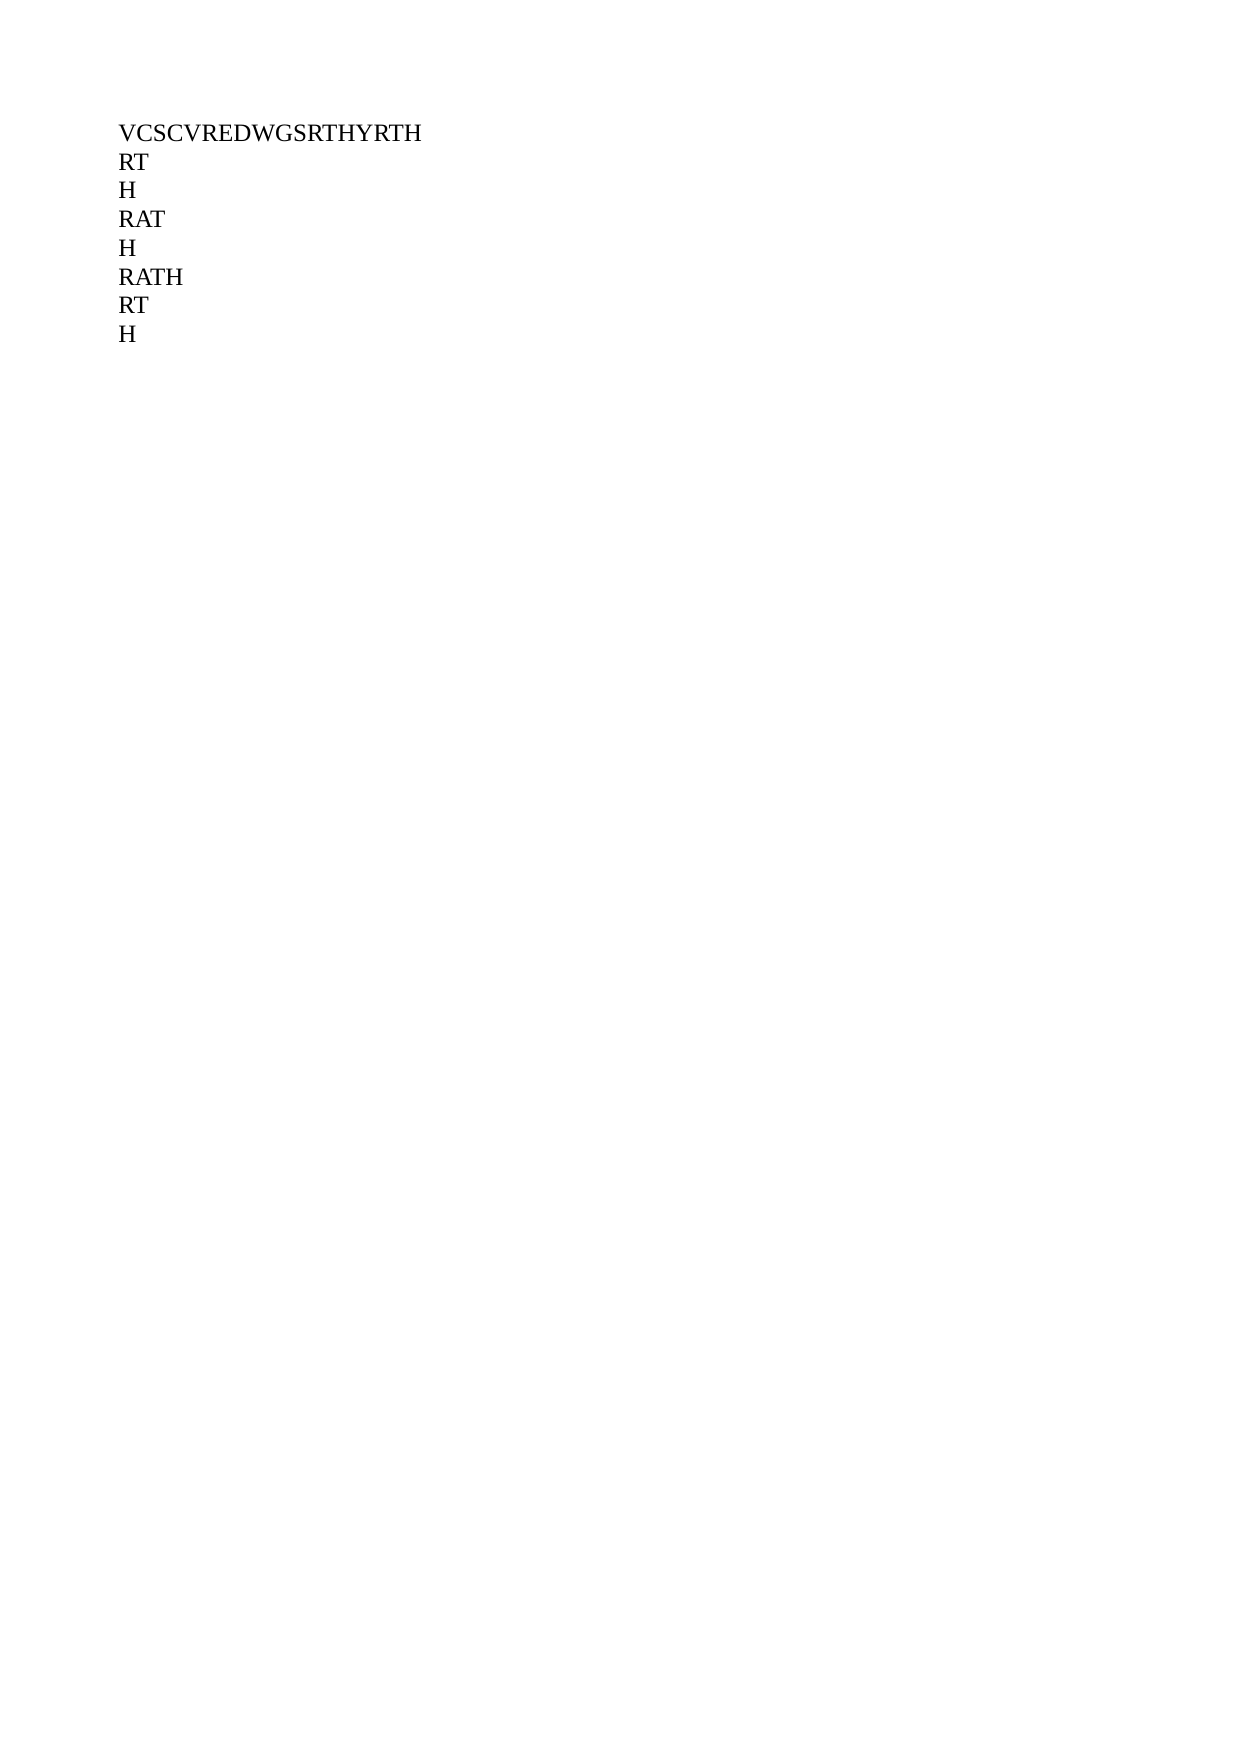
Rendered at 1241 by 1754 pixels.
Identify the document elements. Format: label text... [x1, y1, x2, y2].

text RT [118, 291, 1122, 319]
text RAT [118, 204, 1122, 233]
text VCSCVREDWGSRTHYRTH [118, 118, 1122, 147]
text RATH [118, 262, 1122, 291]
text H [118, 319, 1122, 348]
text H [118, 233, 1122, 262]
text RT [118, 147, 1122, 176]
text H [118, 176, 1122, 204]
